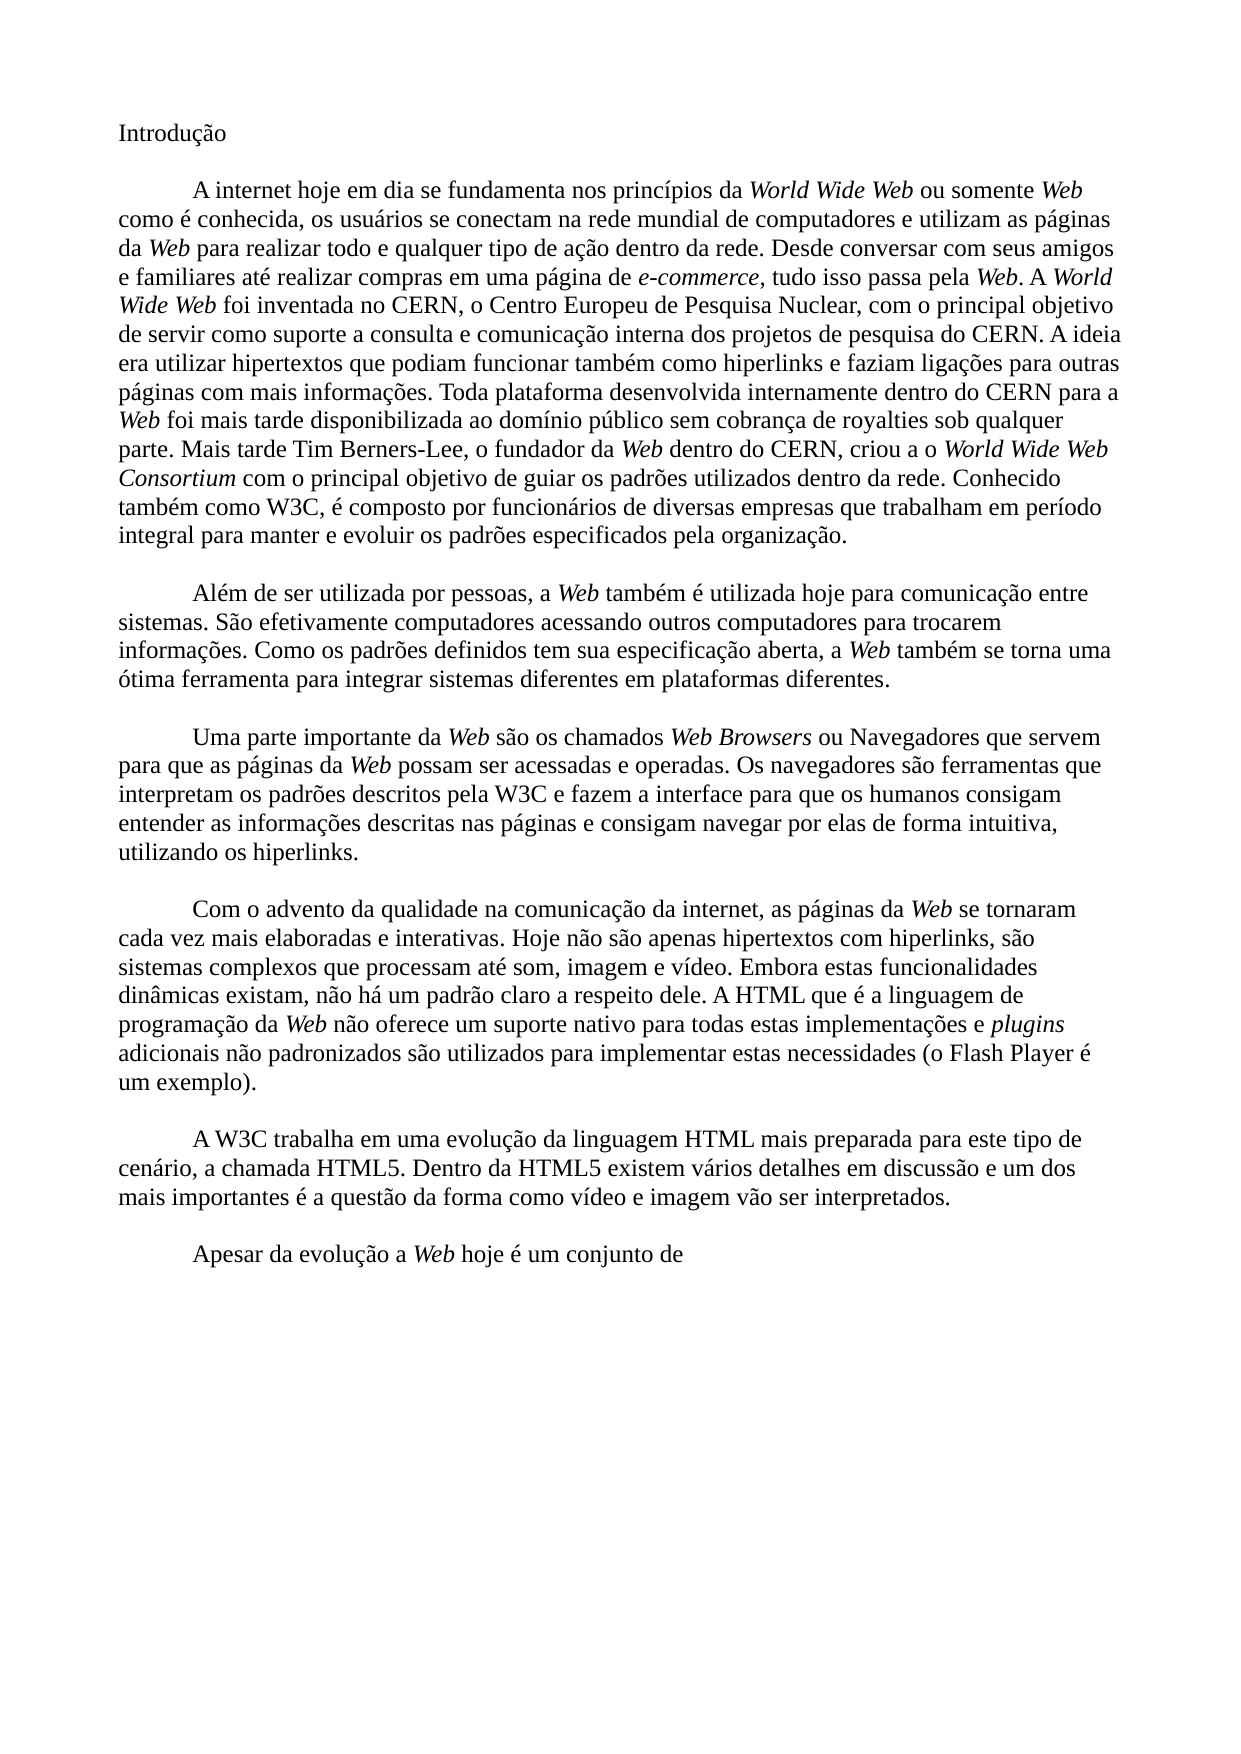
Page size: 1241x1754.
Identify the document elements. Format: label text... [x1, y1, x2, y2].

text Com o advento da qualidade na comunicação da internet, as páginas da Web se tornaram cada vez mais elaboradas e interativas. Hoje não são apenas hipertextos com hiperlinks, são sistemas complexos que processam até som, imagem e vídeo. Embora estas funcionalidades dinâmicas existam, não há um padrão claro a respeito dele. A HTML que é a linguagem de programação da Web não oferece um suporte nativo para todas estas implementações e plugins adicionais não padronizados são utilizados para implementar estas necessidades (o Flash Player é um exemplo). [118, 894, 1122, 1096]
text A W3C trabalha em uma evolução da linguagem HTML mais preparada para este tipo de cenário, a chamada HTML5. Dentro da HTML5 existem vários detalhes em discussão e um dos mais importantes é a questão da forma como vídeo e imagem vão ser interpretados. [118, 1124, 1122, 1211]
text Uma parte importante da Web são os chamados Web Browsers ou Navegadores que servem para que as páginas da Web possam ser acessadas e operadas. Os navegadores são ferramentas que interpretam os padrões descritos pela W3C e fazem a interface para que os humanos consigam entender as informações descritas nas páginas e consigam navegar por elas de forma intuitiva, utilizando os hiperlinks. [118, 722, 1122, 866]
text Apesar da evolução a Web hoje é um conjunto de [118, 1239, 1122, 1268]
text Além de ser utilizada por pessoas, a Web também é utilizada hoje para comunicação entre sistemas. São efetivamente computadores acessando outros computadores para trocarem informações. Como os padrões definidos tem sua especificação aberta, a Web também se torna uma ótima ferramenta para integrar sistemas diferentes em plataformas diferentes. [118, 578, 1122, 693]
text Introdução [118, 118, 1122, 147]
text A internet hoje em dia se fundamenta nos princípios da World Wide Web ou somente Web como é conhecida, os usuários se conectam na rede mundial de computadores e utilizam as páginas da Web para realizar todo e qualquer tipo de ação dentro da rede. Desde conversar com seus amigos e familiares até realizar compras em uma página de e-commerce, tudo isso passa pela Web. A World Wide Web foi inventada no CERN, o Centro Europeu de Pesquisa Nuclear, com o principal objetivo de servir como suporte a consulta e comunicação interna dos projetos de pesquisa do CERN. A ideia era utilizar hipertextos que podiam funcionar também como hiperlinks e faziam ligações para outras páginas com mais informações. Toda plataforma desenvolvida internamente dentro do CERN para a Web foi mais tarde disponibilizada ao domínio público sem cobrança de royalties sob qualquer parte. Mais tarde Tim Berners-Lee, o fundador da Web dentro do CERN, criou a o World Wide Web Consortium com o principal objetivo de guiar os padrões utilizados dentro da rede. Conhecido também como W3C, é composto por funcionários de diversas empresas que trabalham em período integral para manter e evoluir os padrões especificados pela organização. [118, 176, 1122, 549]
